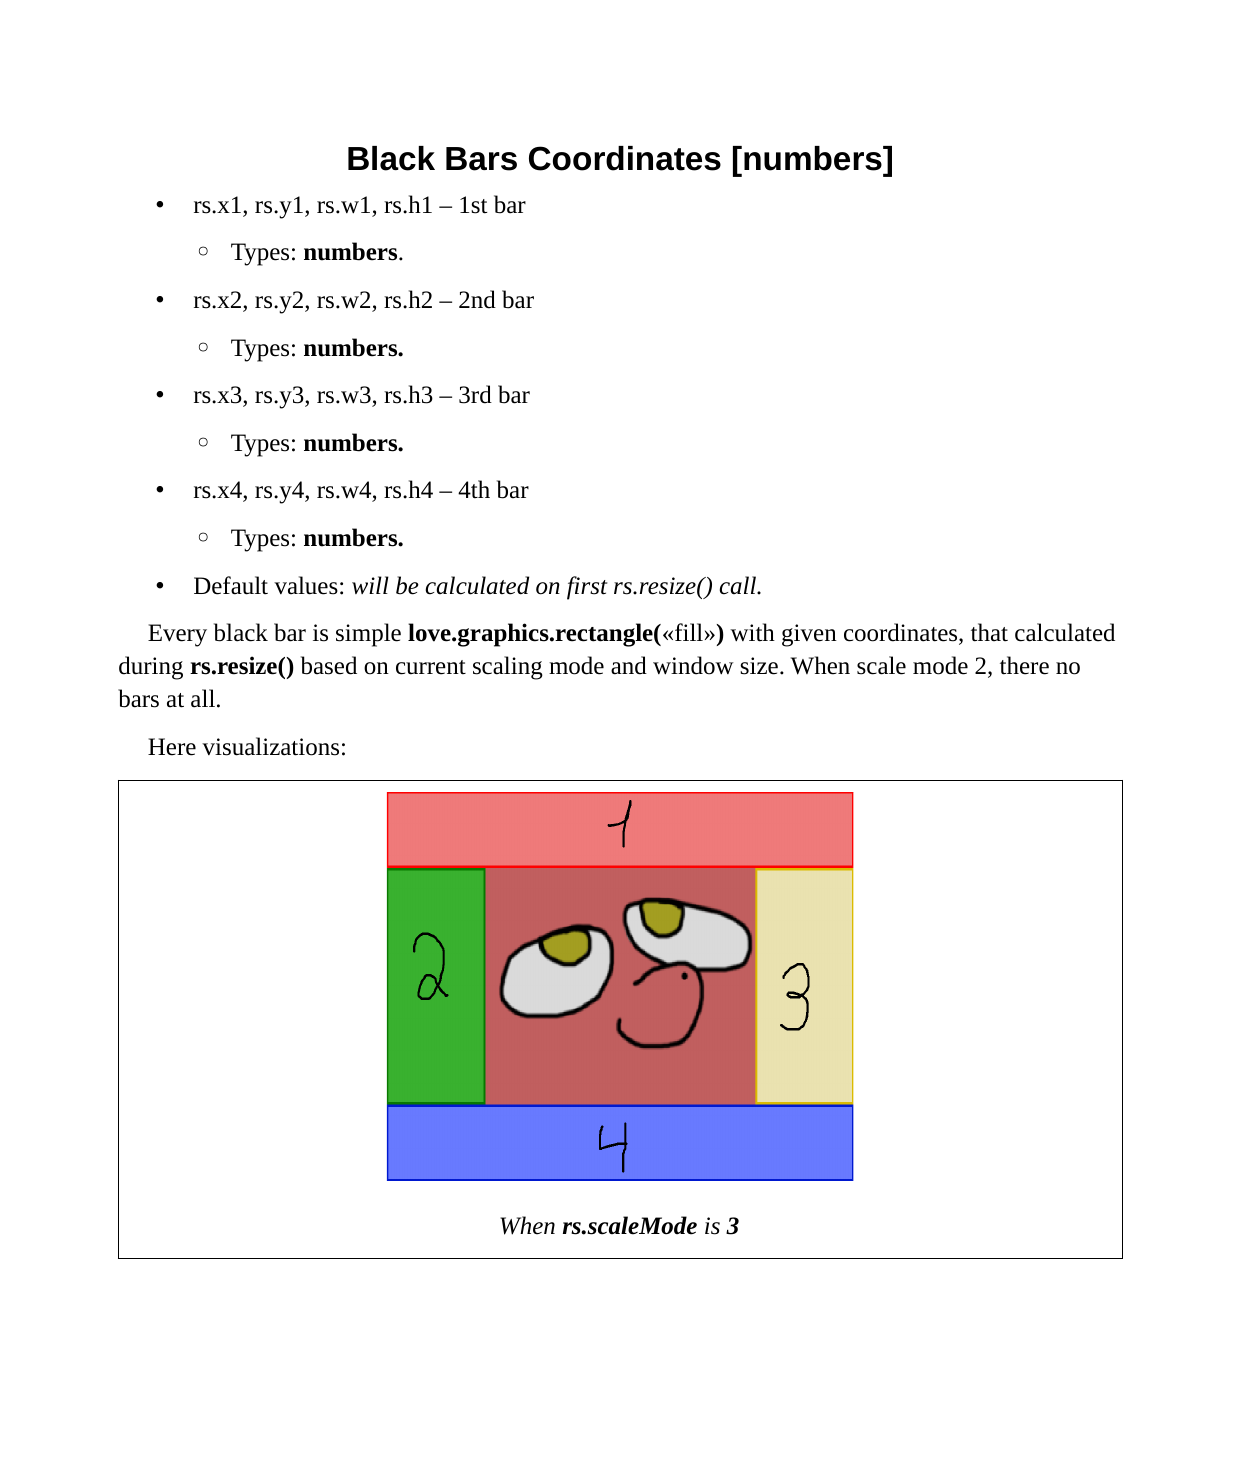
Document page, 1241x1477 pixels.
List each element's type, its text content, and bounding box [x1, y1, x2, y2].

picture [386, 792, 854, 1181]
list Types: numbers. [193, 333, 1122, 361]
subtitle Black Bars Coordinates [numbers] [118, 139, 1122, 177]
list Types: numbers. [193, 237, 1122, 266]
list rs.x4, rs.y4, rs.w4, rs.h4 – 4th bar [156, 476, 1122, 504]
list Default values: will be calculated on first rs.resize() call. [156, 571, 1122, 599]
list Types: numbers. [193, 523, 1122, 552]
table_header [119, 781, 1122, 1192]
text Here visualizations: [118, 732, 1122, 761]
text Every black bar is simple love.graphics.rectangle(«fill») with given coordinates, that calculated during rs.resize() based on current scaling mode and window size. When scale mode 2, there no bars at all. [118, 618, 1122, 713]
table_cell When rs.scaleMode is 3 [119, 1193, 1122, 1258]
list rs.x3, rs.y3, rs.w3, rs.h3 – 3rd bar [156, 380, 1122, 409]
list rs.x1, rs.y1, rs.w1, rs.h1 – 1st bar [156, 190, 1122, 219]
list Types: numbers. [193, 428, 1122, 457]
list rs.x2, rs.y2, rs.w2, rs.h2 – 2nd bar [156, 285, 1122, 314]
